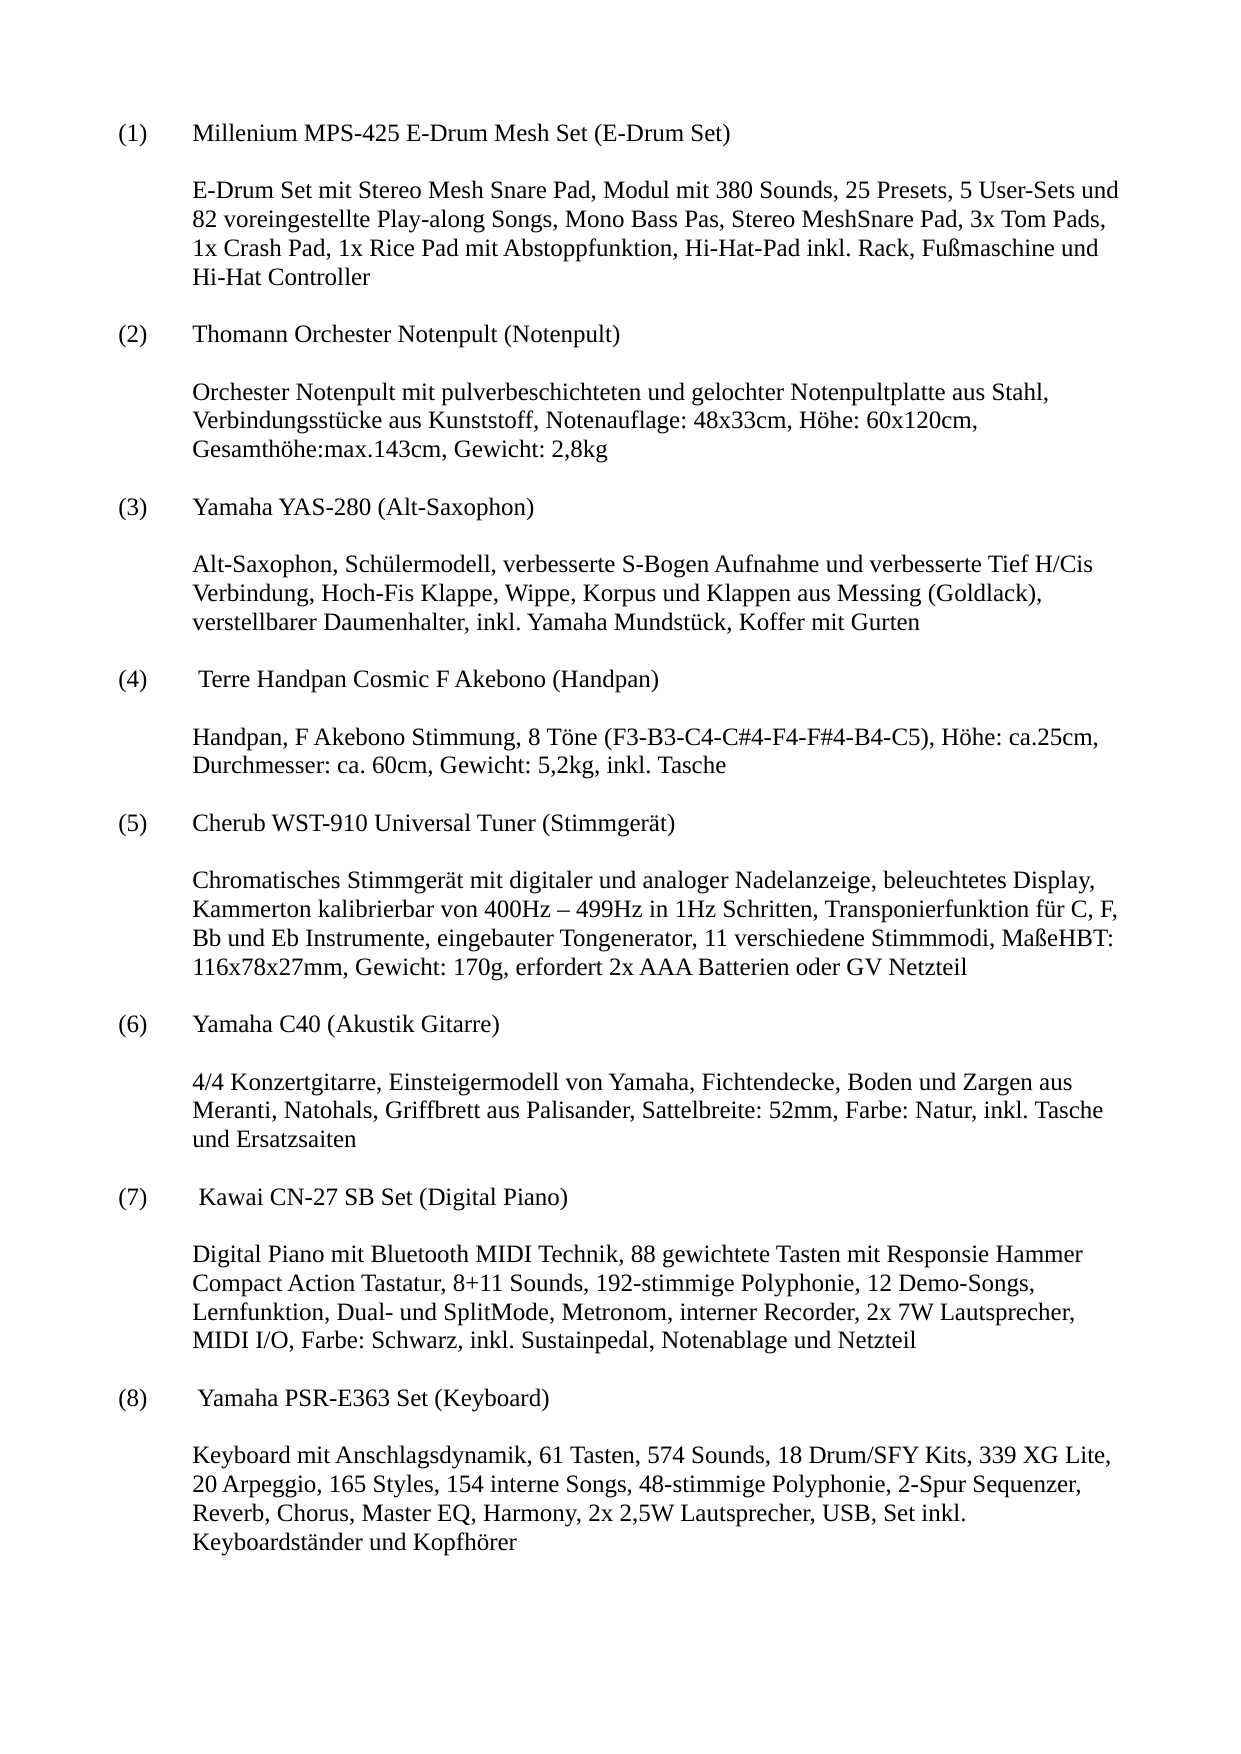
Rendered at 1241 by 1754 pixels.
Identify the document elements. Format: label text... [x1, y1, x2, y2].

text 4/4 Konzertgitarre, Einsteigermodell von Yamaha, Fichtendecke, Boden und Zargen aus Meranti, Natohals, Griffbrett aus Palisander, Sattelbreite: 52mm, Farbe: Natur, inkl. Tasche und Ersatzsaiten [192, 1067, 1122, 1153]
text Handpan, F Akebono Stimmung, 8 Töne (F3-B3-C4-C#4-F4-F#4-B4-C5), Höhe: ca.25cm, Durchmesser: ca. 60cm, Gewicht: 5,2kg, inkl. Tasche [192, 722, 1122, 779]
text (7) Kawai CN-27 SB Set (Digital Piano) [118, 1182, 1122, 1211]
text Alt-Saxophon, Schülermodell, verbesserte S-Bogen Aufnahme und verbesserte Tief H/Cis Verbindung, Hoch-Fis Klappe, Wippe, Korpus und Klappen aus Messing (Goldlack), verstellbarer Daumenhalter, inkl. Yamaha Mundstück, Koffer mit Gurten [192, 549, 1122, 636]
text (6) Yamaha C40 (Akustik Gitarre) [118, 1009, 1122, 1038]
text (1) Millenium MPS-425 E-Drum Mesh Set (E-Drum Set) [118, 118, 1122, 147]
text Digital Piano mit Bluetooth MIDI Technik, 88 gewichtete Tasten mit Responsie Hammer Compact Action Tastatur, 8+11 Sounds, 192-stimmige Polyphonie, 12 Demo-Songs, Lernfunktion, Dual- und SplitMode, Metronom, interner Recorder, 2x 7W Lautsprecher, MIDI I/O, Farbe: Schwarz, inkl. Sustainpedal, Notenablage und Netzteil [192, 1239, 1122, 1354]
text Orchester Notenpult mit pulverbeschichteten und gelochter Notenpultplatte aus Stahl, Verbindungsstücke aus Kunststoff, Notenauflage: 48x33cm, Höhe: 60x120cm, Gesamthöhe:max.143cm, Gewicht: 2,8kg [192, 377, 1122, 463]
text (4) Terre Handpan Cosmic F Akebono (Handpan) [118, 664, 1122, 693]
text Keyboard mit Anschlagsdynamik, 61 Tasten, 574 Sounds, 18 Drum/SFY Kits, 339 XG Lite, 20 Arpeggio, 165 Styles, 154 interne Songs, 48-stimmige Polyphonie, 2-Spur Sequenzer, Reverb, Chorus, Master EQ, Harmony, 2x 2,5W Lautsprecher, USB, Set inkl. Keyboardständer und Kopfhörer [192, 1441, 1122, 1556]
text (5) Cherub WST-910 Universal Tuner (Stimmgerät) [118, 808, 1122, 837]
text (2) Thomann Orchester Notenpult (Notenpult) [118, 319, 1122, 348]
text E-Drum Set mit Stereo Mesh Snare Pad, Modul mit 380 Sounds, 25 Presets, 5 User-Sets und 82 voreingestellte Play-along Songs, Mono Bass Pas, Stereo MeshSnare Pad, 3x Tom Pads, 1x Crash Pad, 1x Rice Pad mit Abstoppfunktion, Hi-Hat-Pad inkl. Rack, Fußmaschine und Hi-Hat Controller [192, 176, 1122, 291]
text (8) Yamaha PSR-E363 Set (Keyboard) [118, 1383, 1122, 1412]
text Chromatisches Stimmgerät mit digitaler und analoger Nadelanzeige, beleuchtetes Display, Kammerton kalibrierbar von 400Hz – 499Hz in 1Hz Schritten, Transponierfunktion für C, F, Bb und Eb Instrumente, eingebauter Tongenerator, 11 verschiedene Stimmmodi, MaßeHBT: 116x78x27mm, Gewicht: 170g, erfordert 2x AAA Batterien oder GV Netzteil [192, 866, 1122, 981]
text (3) Yamaha YAS-280 (Alt-Saxophon) [118, 492, 1122, 521]
